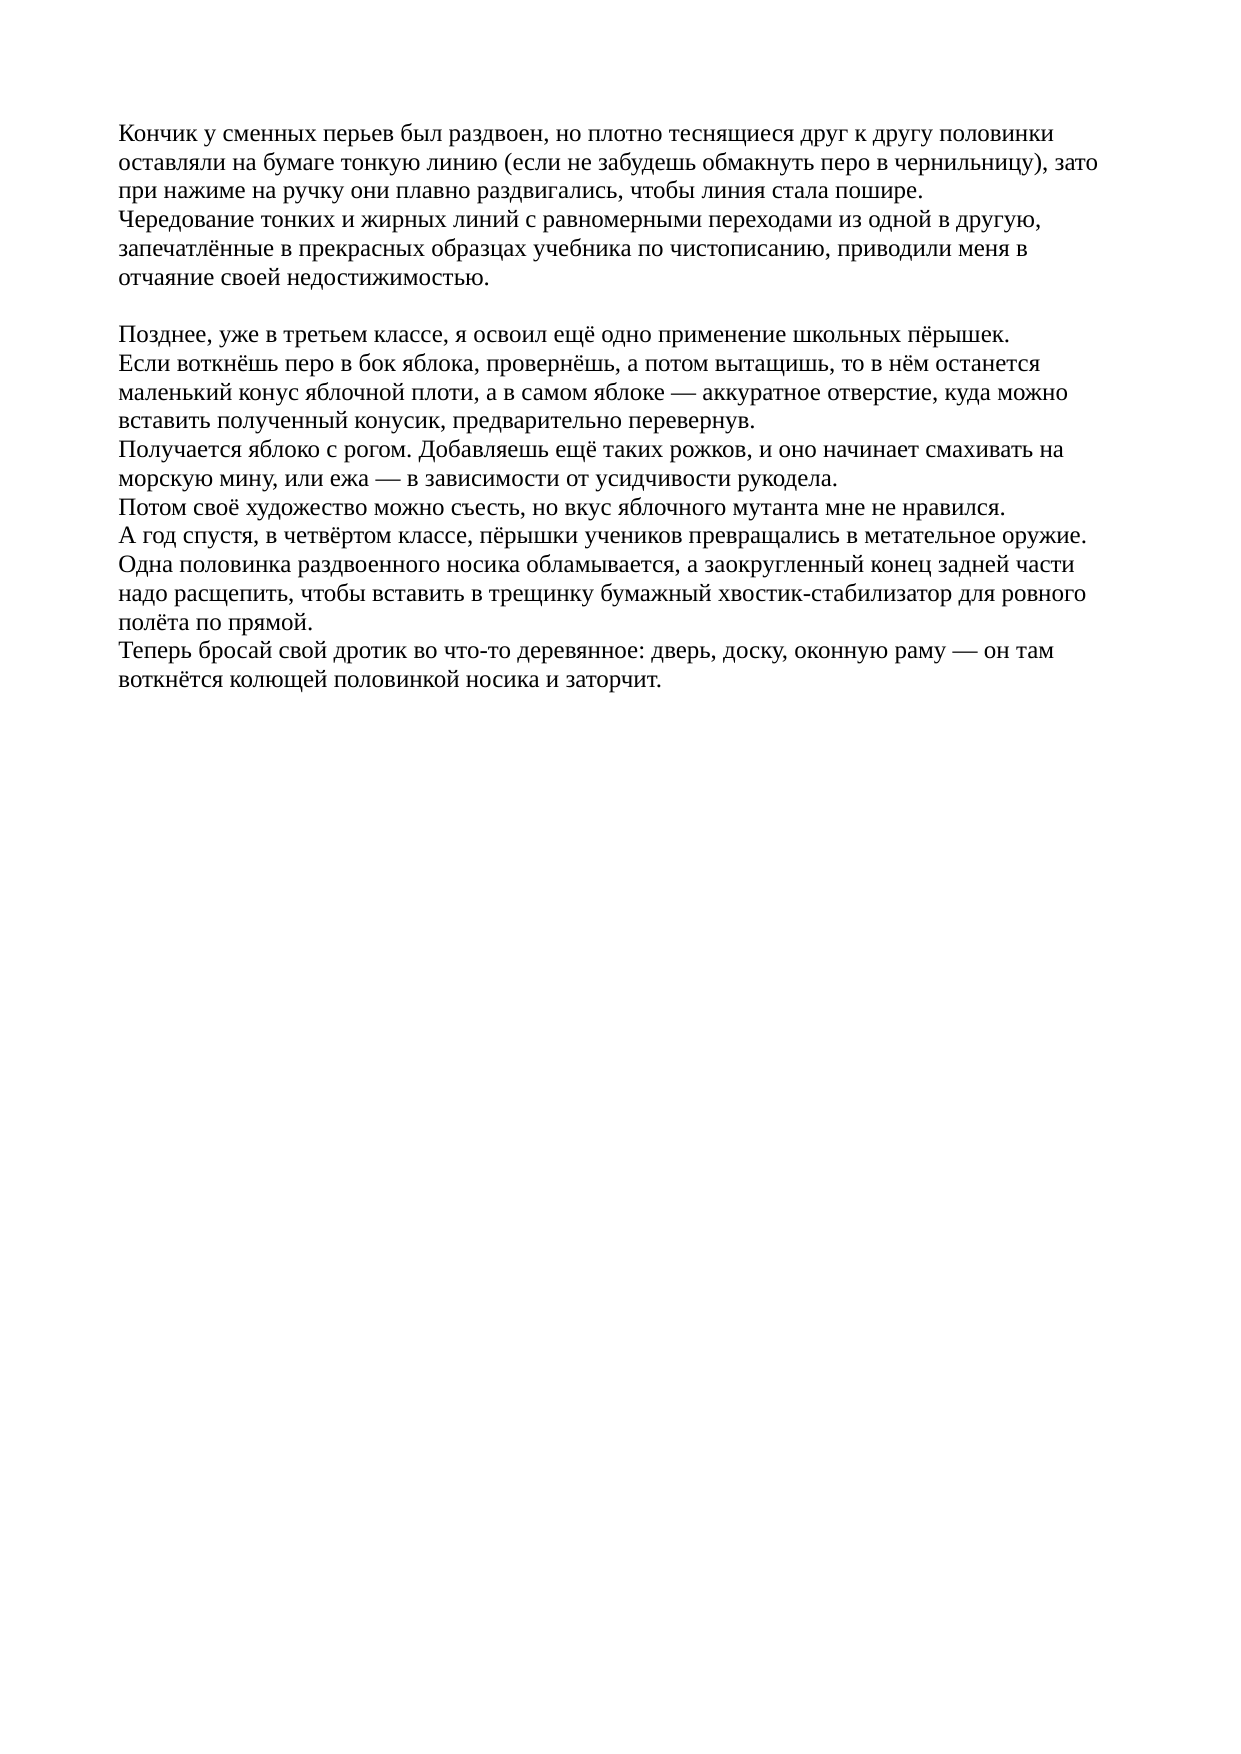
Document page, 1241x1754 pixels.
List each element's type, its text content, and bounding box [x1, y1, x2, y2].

text Кончик у сменных перьев был раздвоен, но плотно теснящиеся друг к другу половинки оставляли на бумаге тонкую линию (если не забудешь обмакнуть перо в чернильницу), зато при нажиме на ручку они плавно раздвигались, чтобы линия стала пошире. [118, 118, 1122, 204]
text Потом своё художество можно съесть, но вкус яблочного мутанта мне не нравился. [118, 492, 1122, 521]
text Позднее, уже в третьем классе, я освоил ещё одно применение школьных пёрышек. [118, 319, 1122, 348]
text Получается яблоко с рогом. Добавляешь ещё таких рожков, и оно начинает смахивать на морскую мину, или ежа — в зависимости от усидчивости рукодела. [118, 434, 1122, 492]
text Одна половинка раздвоенного носика обламывается, а заокругленный конец задней части надо расщепить, чтобы вставить в трещинку бумажный хвостик-стабилизатор для ровного полёта по прямой. [118, 549, 1122, 636]
text Если воткнёшь перо в бок яблока, провернёшь, а потом вытащишь, то в нём останется маленький конус яблочной плоти, а в самом яблоке — аккуратное отверстие, куда можно вставить полученный конусик, предварительно перевернув. [118, 348, 1122, 434]
text Теперь бросай свой дротик во что-то деревянное: дверь, доску, оконную раму — он там воткнётся колющей половинкой носика и заторчит. [118, 636, 1122, 693]
text Чередование тонких и жирных линий с равномерными переходами из одной в другую, запечатлённые в прекрасных образцах учебника по чистописанию, приводили меня в отчаяние своей недостижимостью. [118, 204, 1122, 291]
text А год спустя, в четвёртом классе, пёрышки учеников превращались в метательное оружие. [118, 521, 1122, 549]
